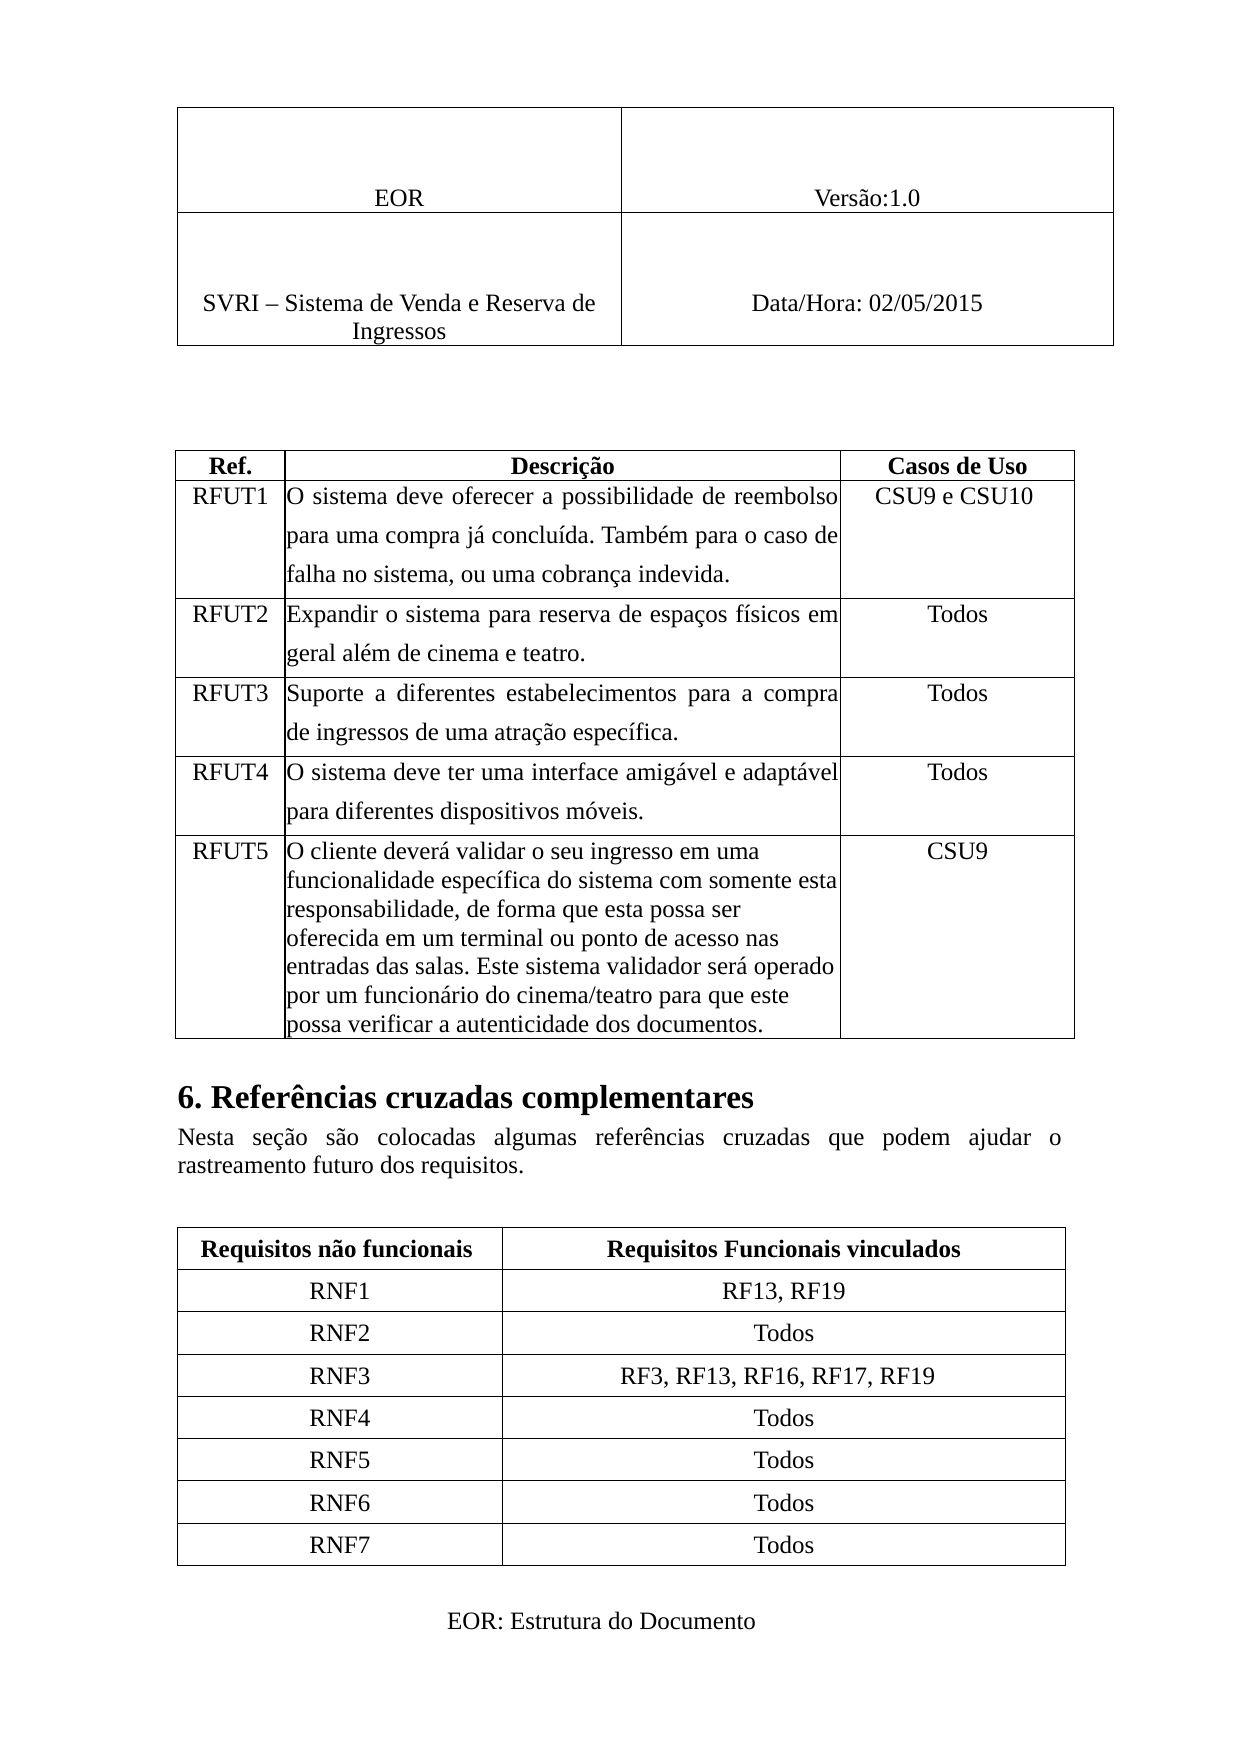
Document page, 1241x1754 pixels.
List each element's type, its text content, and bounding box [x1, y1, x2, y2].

table_cell RNF3 [178, 1355, 502, 1396]
table_cell CSU9 [841, 836, 1074, 1038]
table_cell RF3, RF13, RF16, RF17, RF19 [503, 1355, 1065, 1396]
table_cell O sistema deve ter uma interface amigável e adaptável para diferentes dispositivos móveis. [286, 757, 840, 835]
table_cell Todos [503, 1524, 1065, 1565]
table_cell RFUT5 [176, 836, 284, 1038]
table_cell RNF5 [178, 1439, 502, 1480]
text Nesta seção são colocadas algumas referências cruzadas que podem ajudar o rastreamento futuro dos requisitos. [177, 1122, 1063, 1179]
table_header Requisitos Funcionais vinculados [503, 1228, 1065, 1269]
text 6. Referências cruzadas complementares [177, 1077, 1063, 1115]
table_cell O sistema deve oferecer a possibilidade de reembolso para uma compra já concluída. Também para o caso de falha no sistema, ou uma cobrança indevida. [286, 481, 840, 598]
table_cell RNF6 [178, 1481, 502, 1523]
table_header Casos de Uso [841, 451, 1074, 480]
table_cell RFUT3 [176, 678, 284, 756]
table_cell RNF4 [178, 1397, 502, 1438]
table_cell Todos [841, 757, 1074, 835]
table_cell Expandir o sistema para reserva de espaços físicos em geral além de cinema e teatro. [286, 599, 840, 677]
table_cell RNF2 [178, 1312, 502, 1353]
table_cell Todos [841, 678, 1074, 756]
table_cell Todos [503, 1481, 1065, 1523]
table_header Descrição [286, 451, 840, 480]
table_cell RF13, RF19 [503, 1270, 1065, 1311]
table_cell RNF7 [178, 1524, 502, 1565]
table_cell Suporte a diferentes estabelecimentos para a compra de ingressos de uma atração específica. [286, 678, 840, 756]
table_header Ref. [176, 451, 284, 480]
table_cell Todos [503, 1439, 1065, 1480]
table_header Requisitos não funcionais [178, 1228, 502, 1269]
table_cell Todos [841, 599, 1074, 677]
table_cell RFUT4 [176, 757, 284, 835]
table_cell Todos [503, 1312, 1065, 1353]
table_cell Todos [503, 1397, 1065, 1438]
table_cell CSU9 e CSU10 [841, 481, 1074, 598]
table_cell O cliente deverá validar o seu ingresso em uma funcionalidade específica do sistema com somente esta responsabilidade, de forma que esta possa ser oferecida em um terminal ou ponto de acesso nas entradas das salas. Este sistema validador será operado por um funcionário do cinema/teatro para que este possa verificar a autenticidade dos documentos. [286, 836, 840, 1038]
table_cell RFUT2 [176, 599, 284, 677]
table_cell RFUT1 [176, 481, 284, 598]
table_cell RNF1 [178, 1270, 502, 1311]
